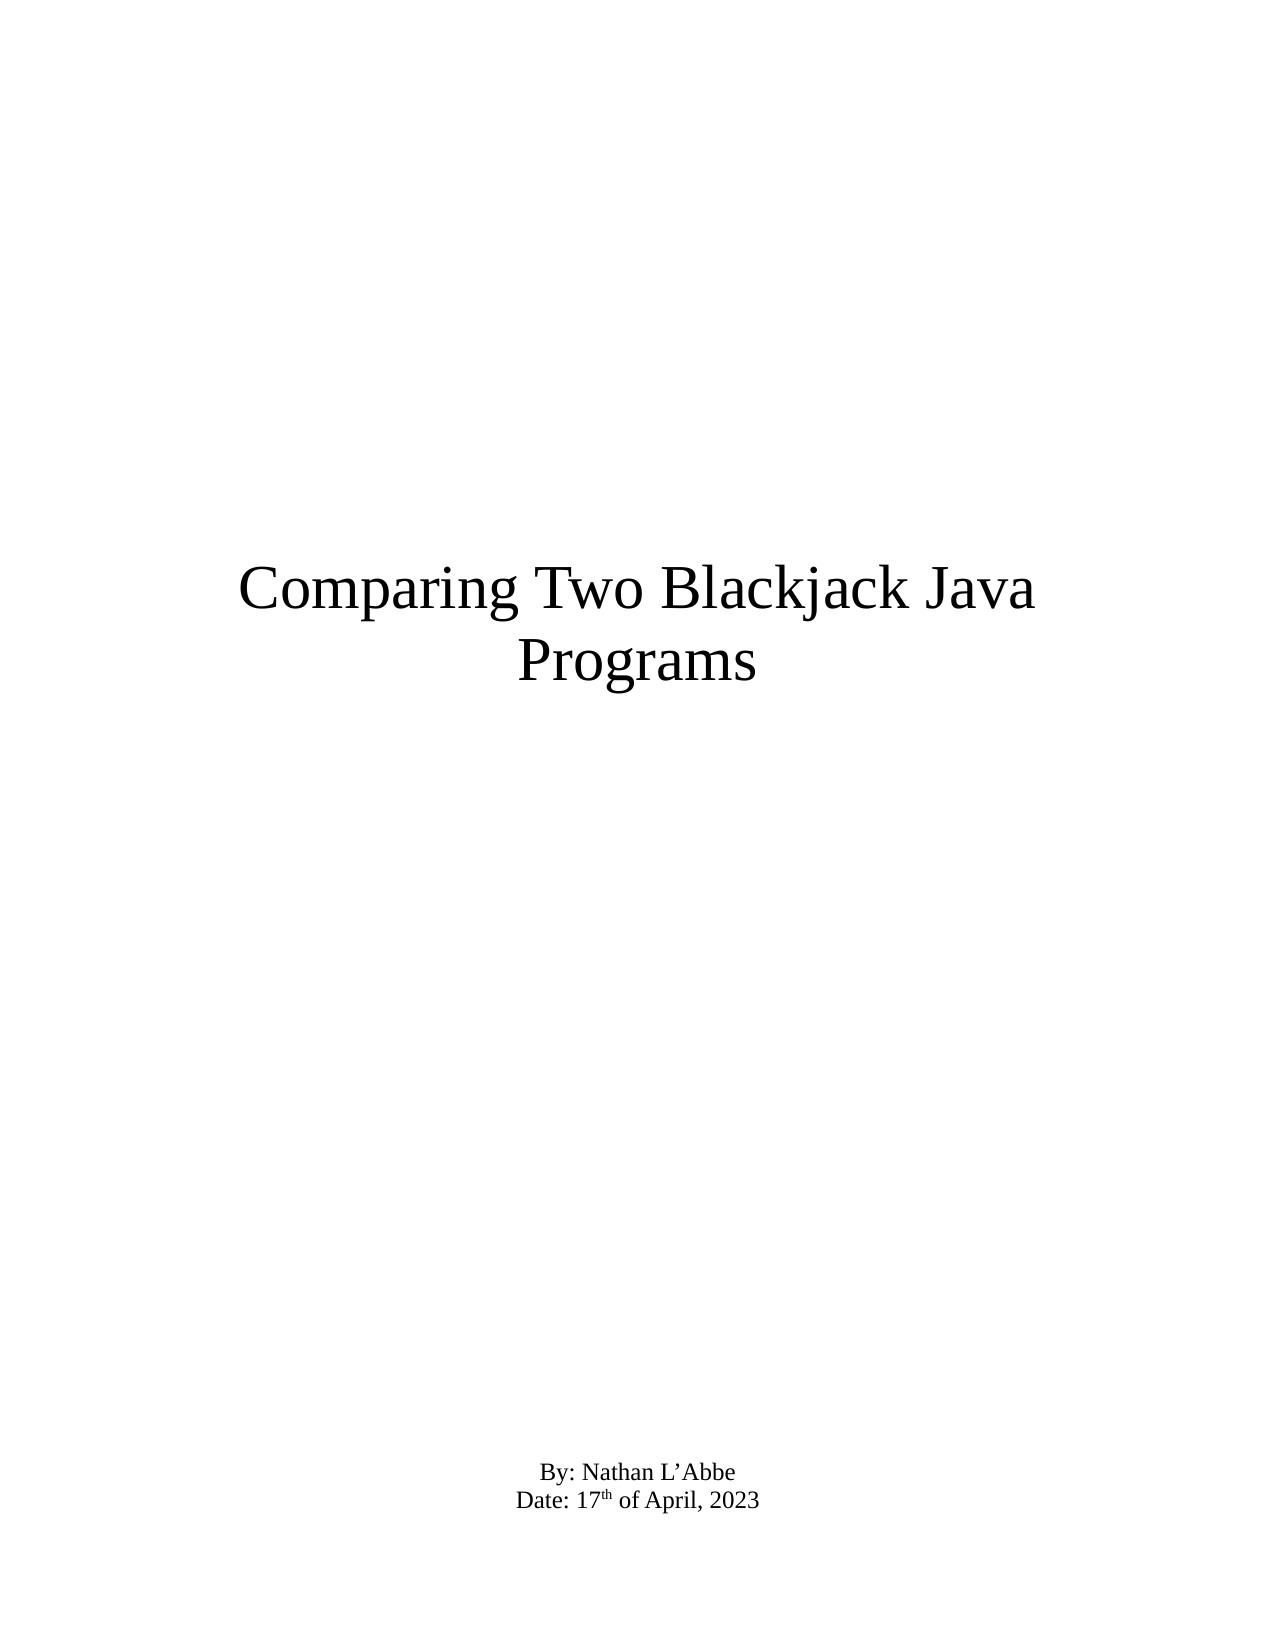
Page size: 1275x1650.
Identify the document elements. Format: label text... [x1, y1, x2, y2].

text Comparing Two Blackjack Java Programs [118, 550, 1157, 694]
text Date: 17th of April, 2023 [118, 1486, 1157, 1514]
text By: Nathan L’Abbe [118, 1457, 1157, 1486]
